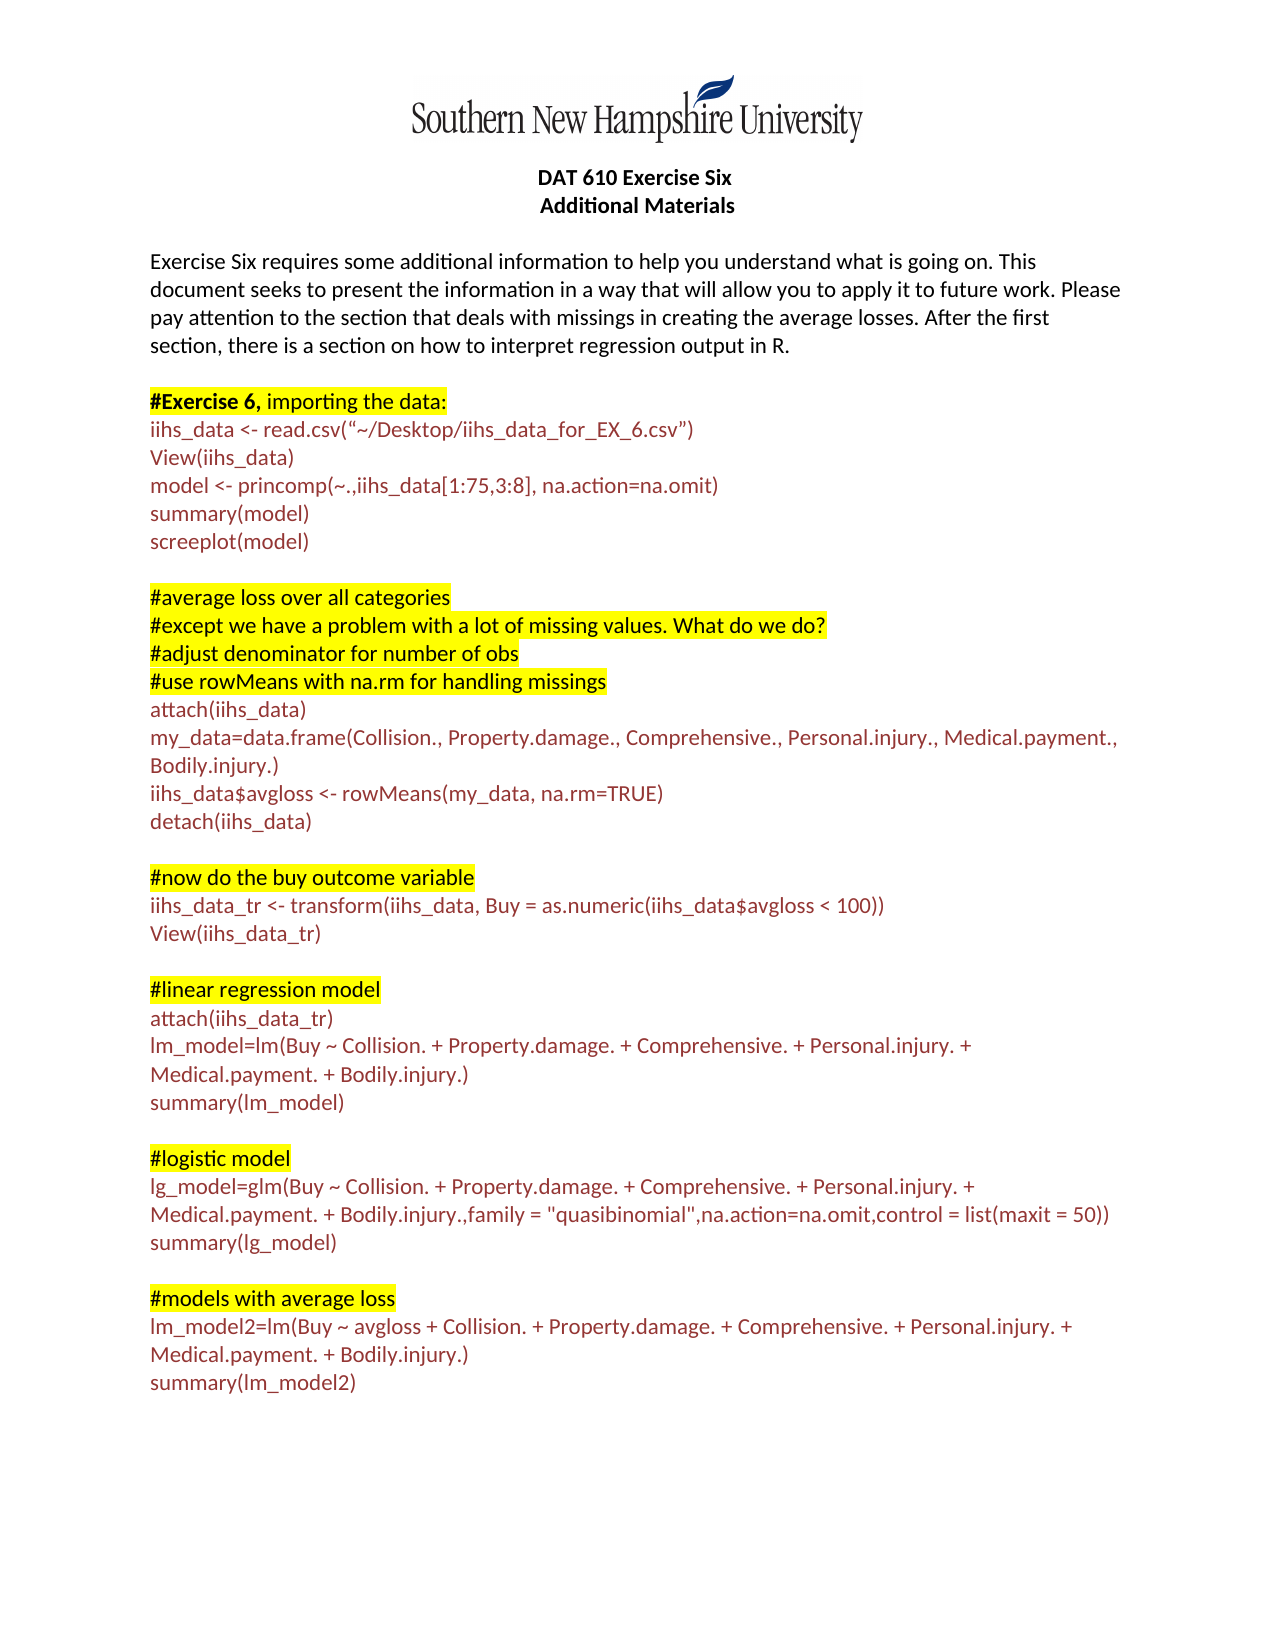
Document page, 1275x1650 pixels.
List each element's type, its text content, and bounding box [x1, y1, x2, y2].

picture [412, 75, 863, 143]
text Exercise Six requires some additional information to help you understand what is going on. This document seeks to present the information in a way that will allow you to apply it to future work. Please pay attention to the section that deals with missings in creating the average losses. After the first section, there is a section on how to interpret regression output in R. [150, 247, 1125, 359]
subtitle DAT 610 Exercise Six Additional Materials [150, 163, 1125, 219]
text #Exercise 6, importing the data: iihs_data <- read.csv(“~/Desktop/iihs_data_for_EX_6.csv”) View(iihs_data) model <- princomp(~.,iihs_data[1:75,3:8], na.action=na.omit) summary(model) screeplot(model) #average loss over all categories #except we have a problem with a lot of missing values. What do we do? #adjust denominator for number of obs #use rowMeans with na.rm for handling missings attach(iihs_data) my_data=data.frame(Collision., Property.damage., Comprehensive., Personal.injury., Medical.payment., Bodily.injury.) iihs_data$avgloss <- rowMeans(my_data, na.rm=TRUE) detach(iihs_data) #now do the buy outcome variable iihs_data_tr <- transform(iihs_data, Buy = as.numeric(iihs_data$avgloss < 100)) View(iihs_data_tr) #linear regression model attach(iihs_data_tr) lm_model=lm(Buy ~ Collision. + Property.damage. + Comprehensive. + Personal.injury. + Medical.payment. + Bodily.injury.) summary(lm_model) #logistic model lg_model=glm(Buy ~ Collision. + Property.damage. + Comprehensive. + Personal.injury. + Medical.payment. + Bodily.injury.,family = "quasibinomial",na.action=na.omit,control = list(maxit = 50)) summary(lg_model) #models with average loss lm_model2=lm(Buy ~ avgloss + Collision. + Property.damage. + Comprehensive. + Personal.injury. + Medical.payment. + Bodily.injury.) summary(lm_model2) [150, 359, 1125, 1448]
